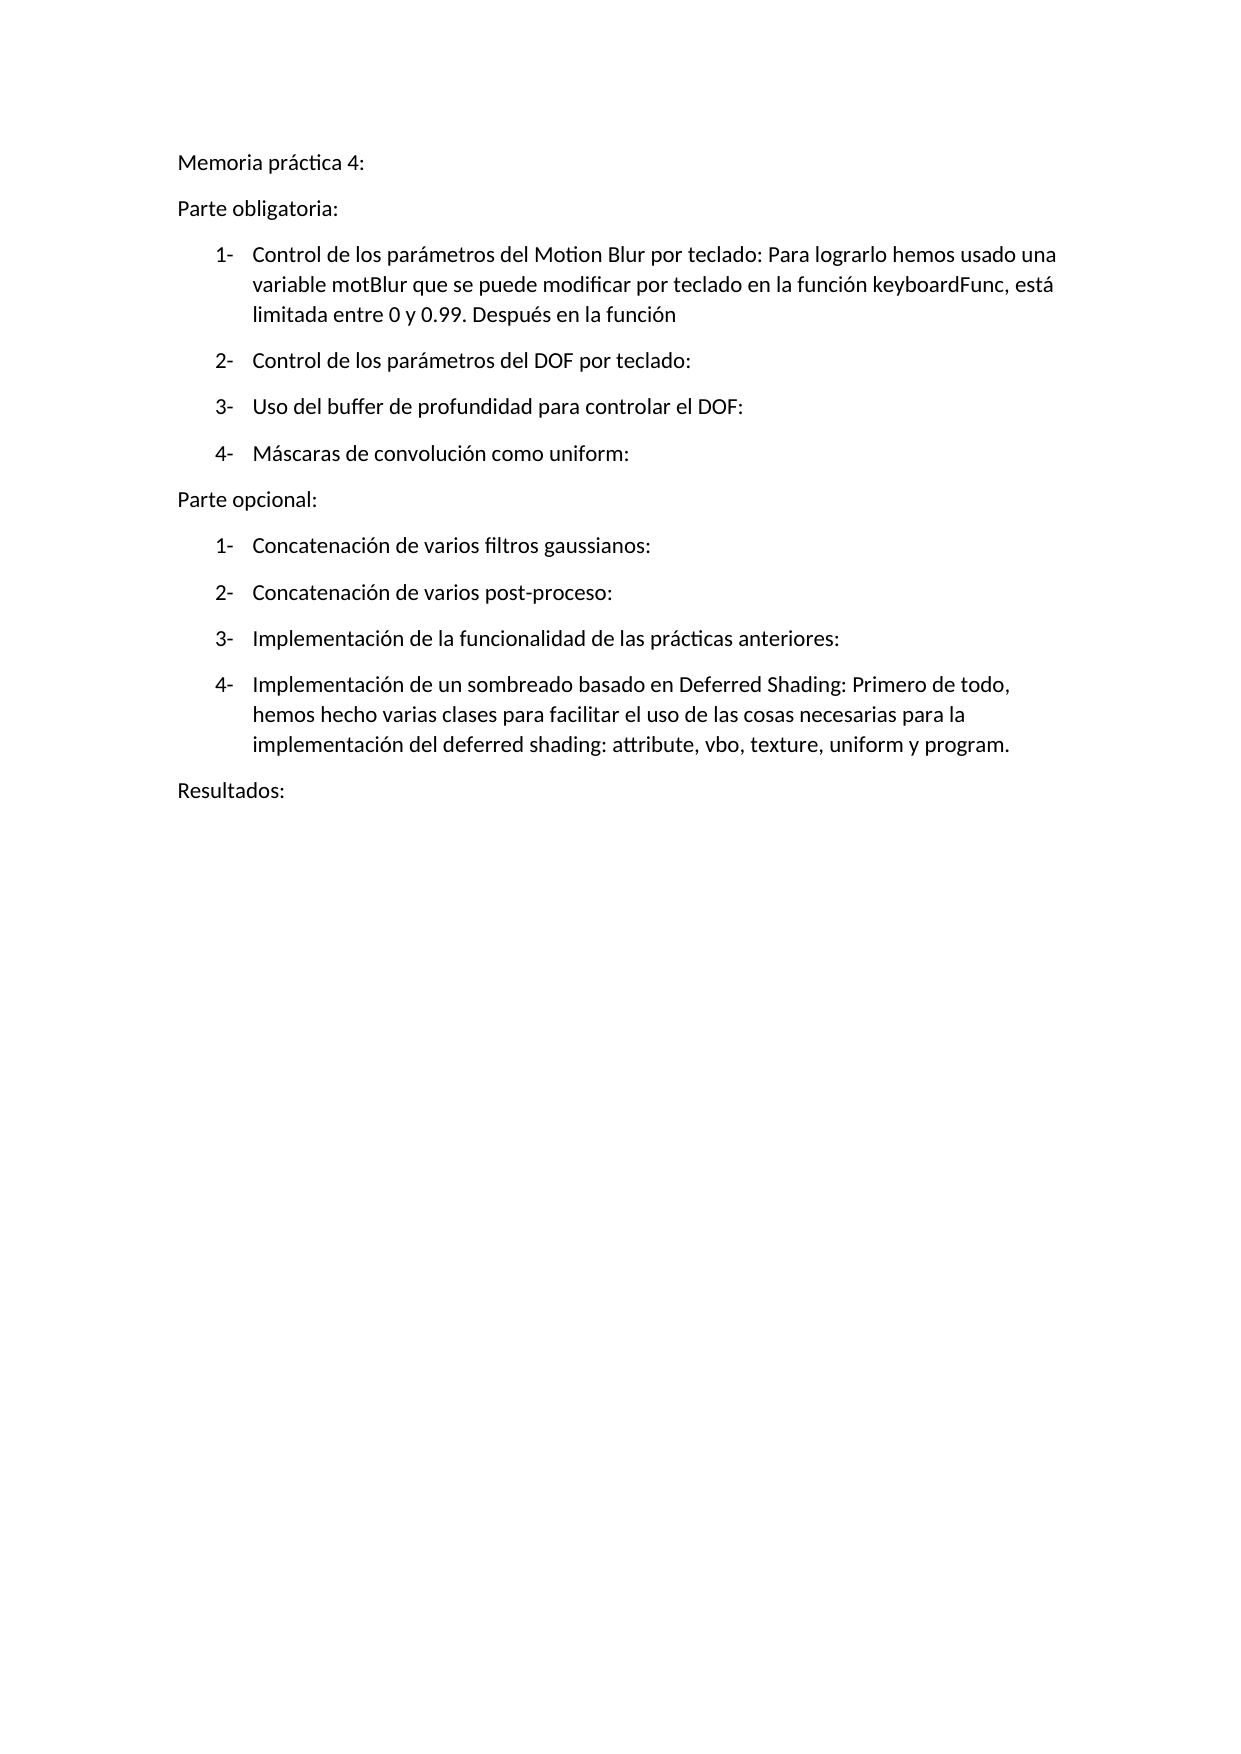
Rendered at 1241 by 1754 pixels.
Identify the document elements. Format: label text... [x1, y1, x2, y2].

text Resultados: [177, 776, 1063, 804]
list Uso del buffer de profundidad para controlar el DOF: [215, 392, 1063, 420]
list Control de los parámetros del DOF por teclado: [215, 346, 1063, 374]
list Máscaras de convolución como uniform: [215, 439, 1063, 467]
list Implementación de la funcionalidad de las prácticas anteriores: [215, 624, 1063, 652]
text Parte opcional: [177, 485, 1063, 513]
text Parte obligatoria: [177, 194, 1063, 222]
list Control de los parámetros del Motion Blur por teclado: Para lograrlo hemos usado una variable motBlur que se puede modificar por teclado en la función keyboardFunc, está limitada entre 0 y 0.99. Después en la función [215, 240, 1063, 328]
list Concatenación de varios filtros gaussianos: [215, 531, 1063, 559]
text Memoria práctica 4: [177, 148, 1063, 176]
list Concatenación de varios post-proceso: [215, 578, 1063, 606]
list Implementación de un sombreado basado en Deferred Shading: Primero de todo, hemos hecho varias clases para facilitar el uso de las cosas necesarias para la implementación del deferred shading: attribute, vbo, texture, uniform y program. [215, 671, 1063, 758]
